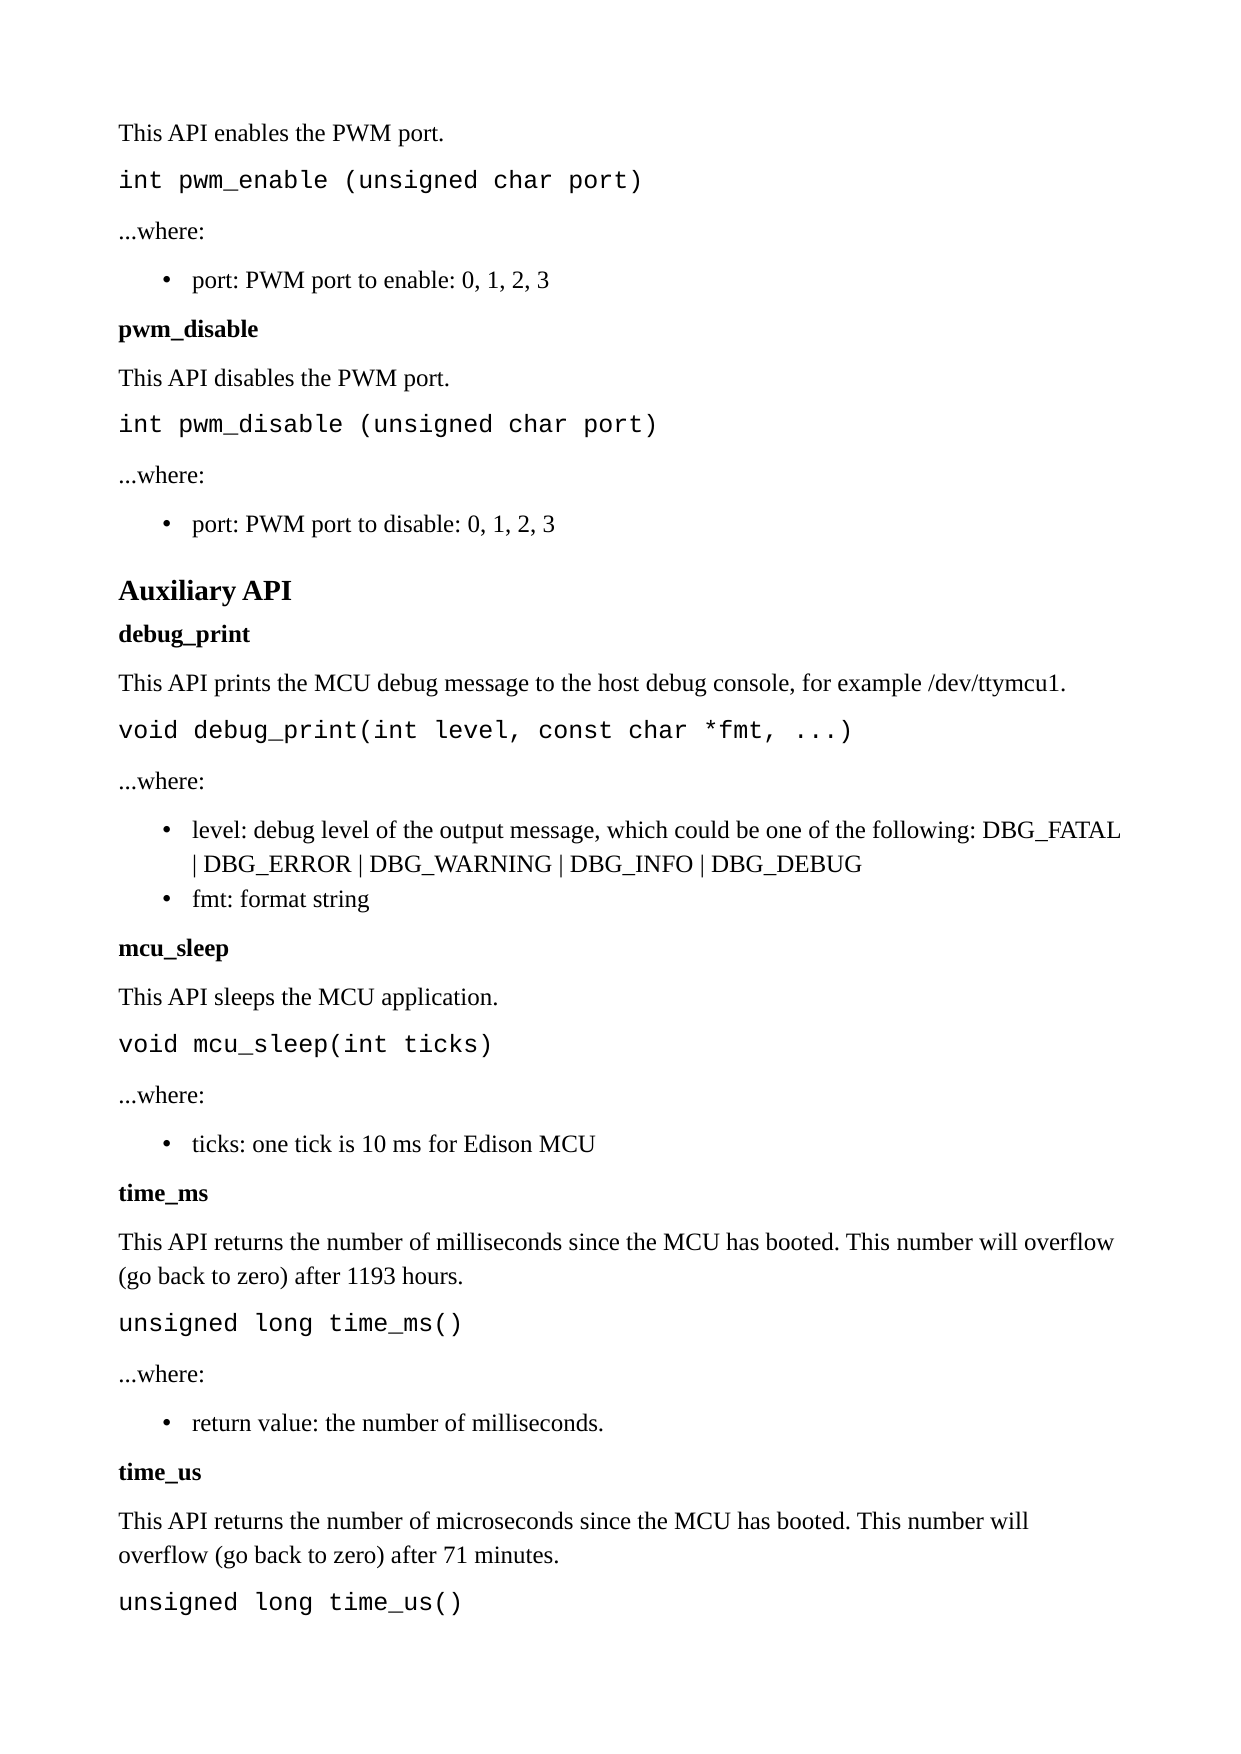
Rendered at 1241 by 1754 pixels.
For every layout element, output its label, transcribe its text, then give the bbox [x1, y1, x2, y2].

text unsigned long time_ms() [118, 1310, 1122, 1339]
text debug_print [118, 619, 1122, 648]
text int pwm_enable (unsigned char port) [118, 167, 1122, 196]
text void mcu_sleep(int ticks) [118, 1031, 1122, 1059]
list port: PWM port to enable: 0, 1, 2, 3 [162, 265, 1122, 293]
text This API sleeps the MCU application. [118, 982, 1122, 1011]
list level: debug level of the output message, which could be one of the following: DBG_FATAL | DBG_ERROR | DBG_WARNING | DBG_INFO | DBG_DEBUG [162, 815, 1122, 878]
text This API enables the PWM port. [118, 118, 1122, 147]
text This API disables the PWM port. [118, 363, 1122, 392]
text This API returns the number of microseconds since the MCU has booted. This number will overflow (go back to zero) after 71 minutes. [118, 1506, 1122, 1569]
text pwm_disable [118, 314, 1122, 343]
text ...where: [118, 216, 1122, 244]
text ...where: [118, 1080, 1122, 1108]
list port: PWM port to disable: 0, 1, 2, 3 [162, 509, 1122, 538]
text time_ms [118, 1178, 1122, 1207]
text mcu_sleep [118, 933, 1122, 962]
text ...where: [118, 1359, 1122, 1388]
list ticks: one tick is 10 ms for Edison MCU [162, 1129, 1122, 1157]
text This API prints the MCU debug message to the host debug console, for example /dev/ttymcu1. [118, 668, 1122, 697]
subtitle Auxiliary API [118, 573, 1122, 607]
list return value: the number of milliseconds. [162, 1408, 1122, 1437]
text ...where: [118, 766, 1122, 795]
text time_us [118, 1457, 1122, 1486]
text unsigned long time_us() [118, 1590, 1122, 1618]
text void debug_print(int level, const char *fmt, ...) [118, 717, 1122, 746]
text ...where: [118, 461, 1122, 489]
text This API returns the number of milliseconds since the MCU has booted. This number will overflow (go back to zero) after 1193 hours. [118, 1227, 1122, 1290]
list fmt: format string [162, 884, 1122, 913]
text int pwm_disable (unsigned char port) [118, 412, 1122, 440]
